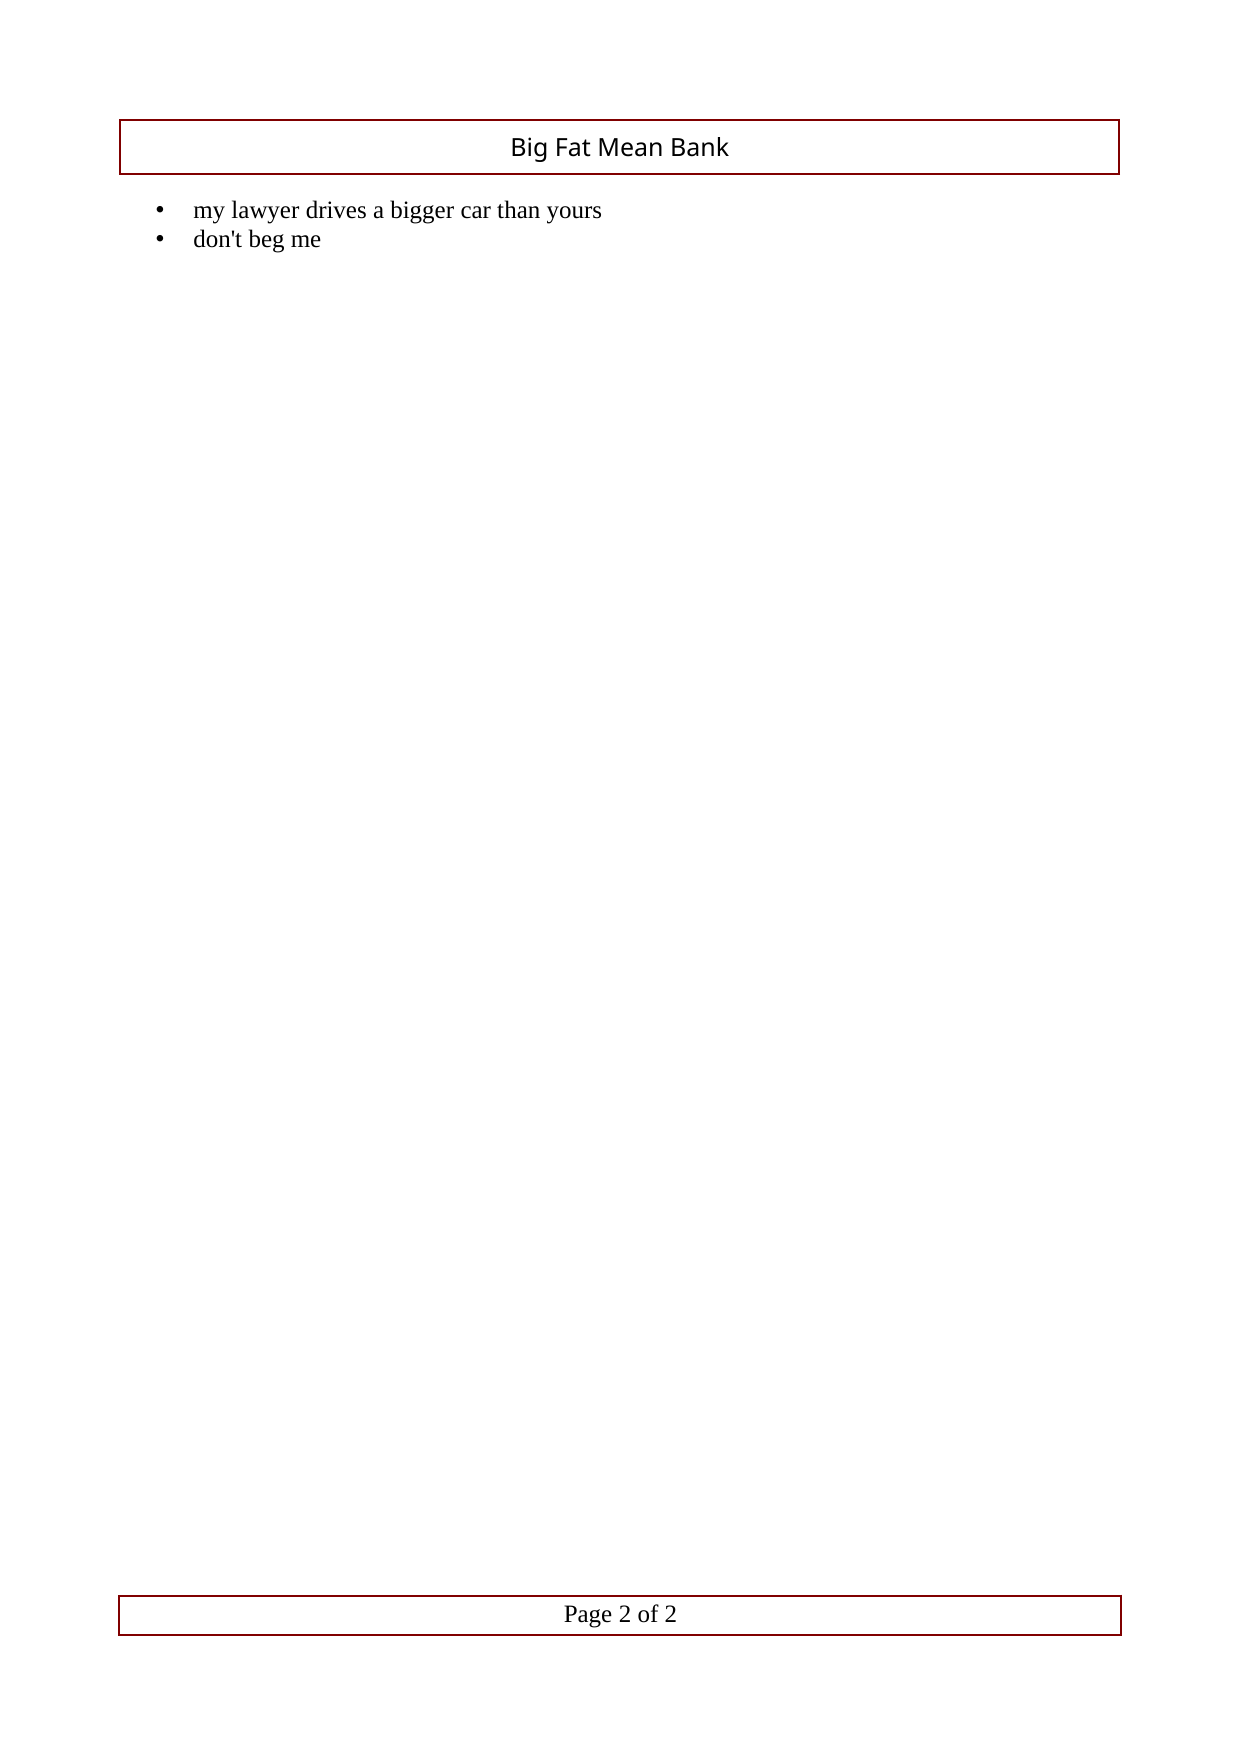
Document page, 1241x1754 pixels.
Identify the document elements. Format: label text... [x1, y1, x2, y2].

list don't beg me [156, 224, 1122, 252]
list my lawyer drives a bigger car than yours [156, 195, 1122, 224]
